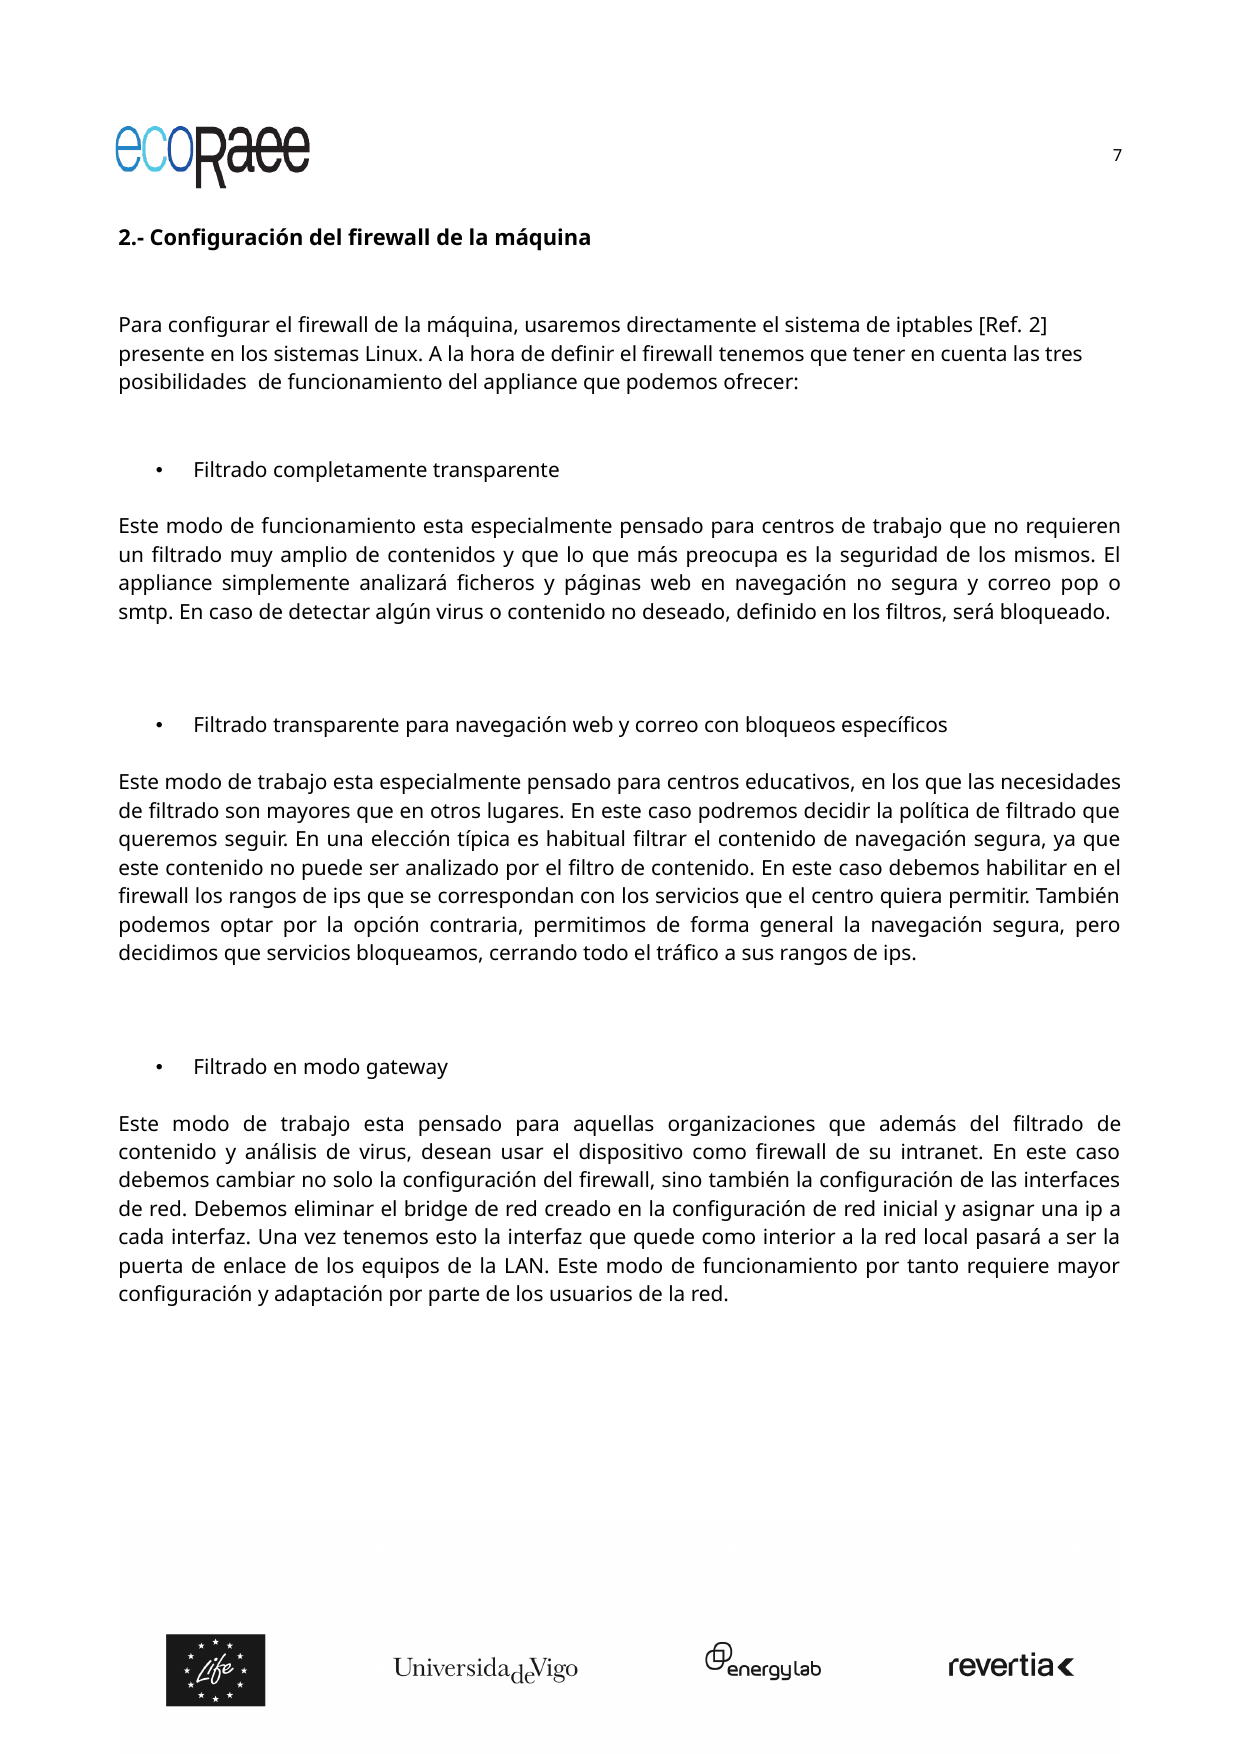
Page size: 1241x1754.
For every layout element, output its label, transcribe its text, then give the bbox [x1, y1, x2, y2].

text Este modo de funcionamiento esta especialmente pensado para centros de trabajo que no requieren un filtrado muy amplio de contenidos y que lo que más preocupa es la seguridad de los mismos. El appliance simplemente analizará ficheros y páginas web en navegación no segura y correo pop o smtp. En caso de detectar algún virus o contenido no deseado, definido en los filtros, será bloqueado. [118, 512, 1122, 625]
text 2.- Configuración del firewall de la máquina [118, 221, 1122, 251]
text Este modo de trabajo esta pensado para aquellas organizaciones que además del filtrado de contenido y análisis de virus, desean usar el dispositivo como firewall de su intranet. En este caso debemos cambiar no solo la configuración del firewall, sino también la configuración de las interfaces de red. Debemos eliminar el bridge de red creado en la configuración de red inicial y asignar una ip a cada interfaz. Una vez tenemos esto la interfaz que quede como interior a la red local pasará a ser la puerta de enlace de los equipos de la LAN. Este modo de funcionamiento por tanto requiere mayor configuración y adaptación por parte de los usuarios de la red. [118, 1109, 1122, 1308]
list Filtrado transparente para navegación web y correo con bloqueos específicos [156, 711, 1122, 739]
list Filtrado completamente transparente [156, 455, 1122, 483]
text Este modo de trabajo esta especialmente pensado para centros educativos, en los que las necesidades de filtrado son mayores que en otros lugares. En este caso podremos decidir la política de filtrado que queremos seguir. En una elección típica es habitual filtrar el contenido de navegación segura, ya que este contenido no puede ser analizado por el filtro de contenido. En este caso debemos habilitar en el firewall los rangos de ips que se correspondan con los servicios que el centro quiera permitir. También podemos optar por la opción contraria, permitimos de forma general la navegación segura, pero decidimos que servicios bloqueamos, cerrando todo el tráfico a sus rangos de ips. [118, 767, 1122, 967]
picture [118, 1514, 1123, 1754]
list Filtrado en modo gateway [156, 1052, 1122, 1080]
picture [114, 124, 311, 190]
text Para configurar el firewall de la máquina, usaremos directamente el sistema de iptables [Ref. 2] presente en los sistemas Linux. A la hora de definir el firewall tenemos que tener en cuenta las tres posibilidades de funcionamiento del appliance que podemos ofrecer: [118, 310, 1122, 396]
